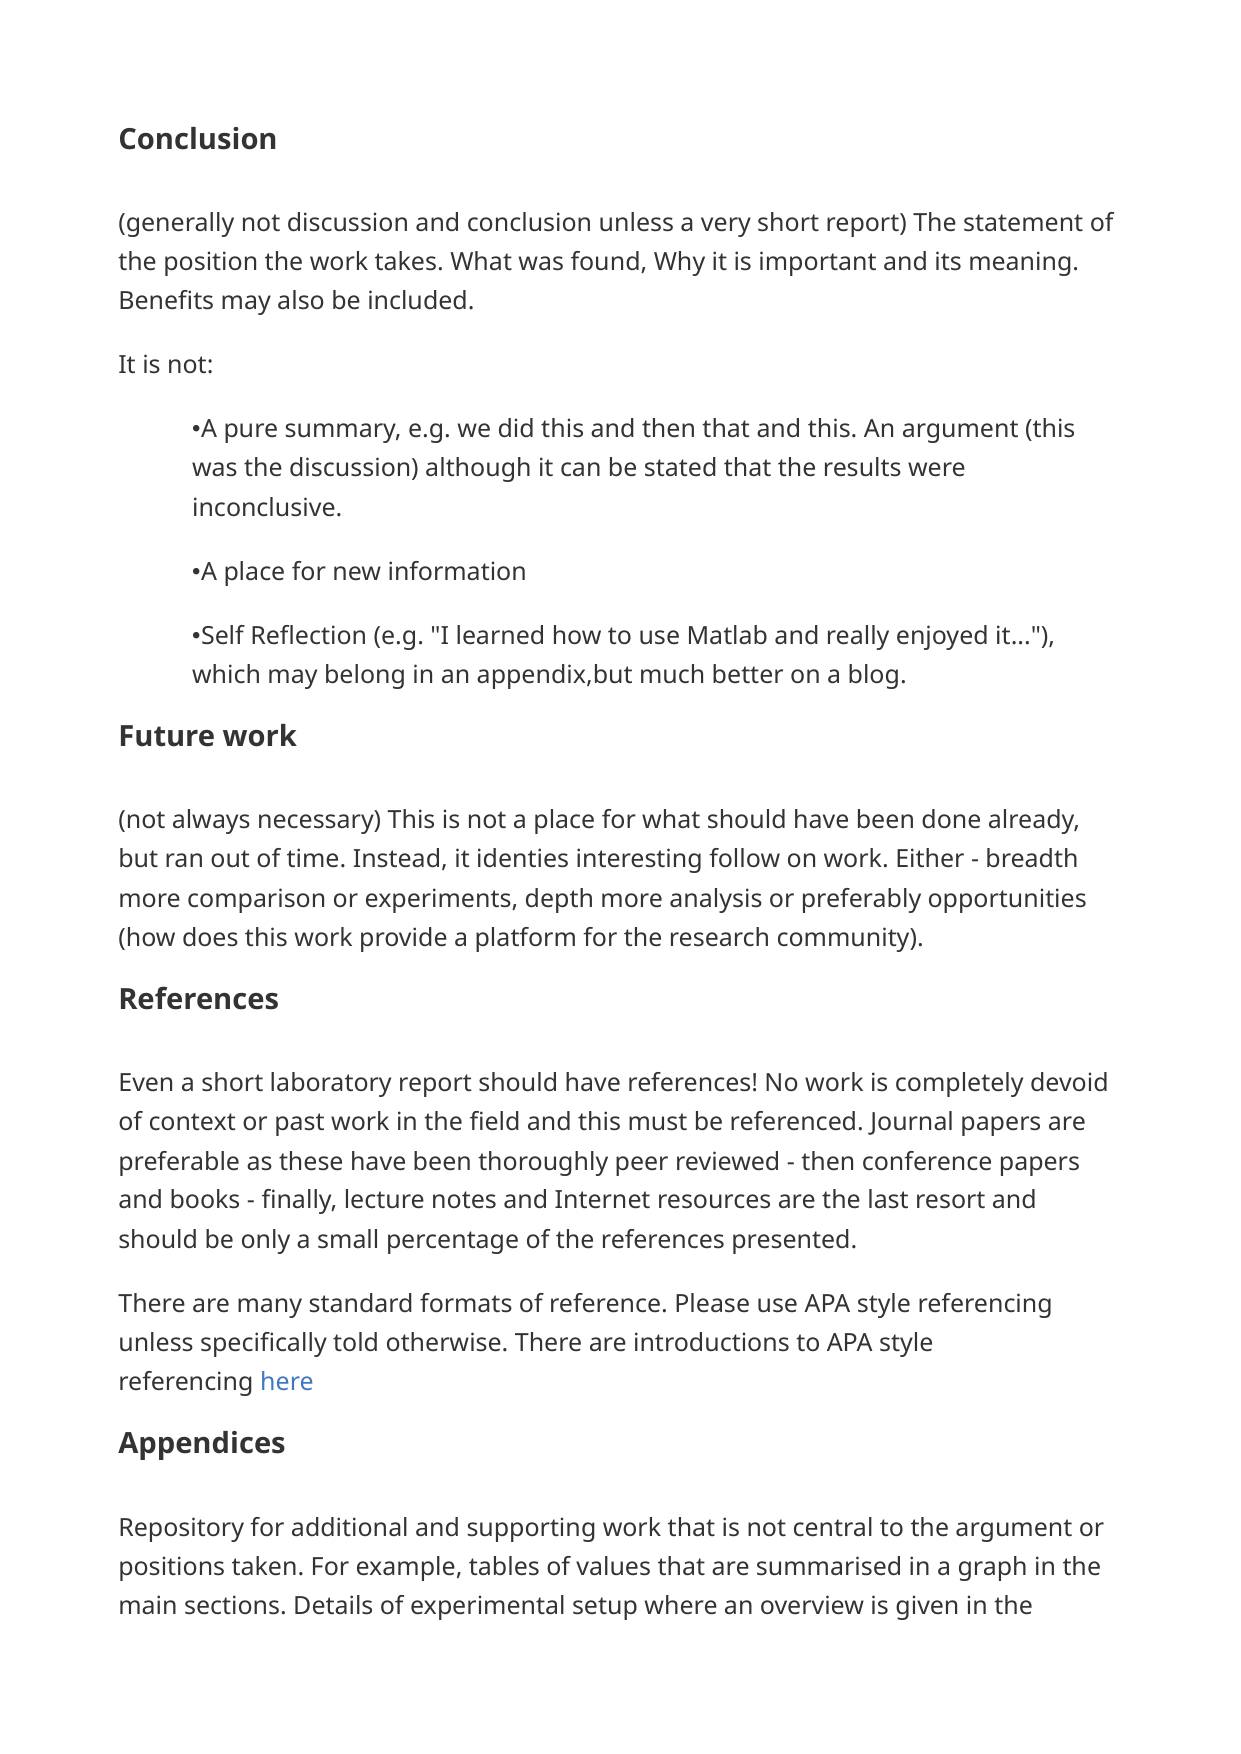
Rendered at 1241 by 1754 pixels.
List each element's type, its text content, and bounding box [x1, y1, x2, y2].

subtitle References [118, 978, 1122, 1018]
subtitle Future work [118, 715, 1122, 755]
list A pure summary, e.g. we did this and then that and this. An argument (this was the discussion) although it can be stated that the results were inconclusive. [118, 406, 1122, 523]
text (not always necessary) This is not a place for what should have been done already, but ran out of time. Instead, it identies interesting follow on work. Either - breadth more comparison or experiments, depth more analysis or preferably opportunities (how does this work provide a platform for the research community). [118, 797, 1122, 953]
text There are many standard formats of reference. Please use APA style referencing unless specifically told otherwise. There are introductions to APA style referencing here [118, 1280, 1122, 1397]
text It is not: [118, 342, 1122, 381]
text Even a short laboratory report should have references! No work is completely devoid of context or past work in the field and this must be referenced. Journal papers are preferable as these have been thoroughly peer reviewed - then conference papers and books - finally, lecture notes and Internet resources are the last resort and should be only a small percentage of the references presented. [118, 1060, 1122, 1255]
list A place for new information [118, 548, 1122, 587]
subtitle Conclusion [118, 118, 1122, 158]
text Repository for additional and supporting work that is not central to the argument or positions taken. For example, tables of values that are summarised in a graph in the main sections. Details of experimental setup where an overview is given in the [118, 1504, 1122, 1621]
subtitle Appendices [118, 1422, 1122, 1462]
list Self Reflection (e.g. "I learned how to use Matlab and really enjoyed it..."), which may belong in an appendix,but much better on a blog. [118, 612, 1122, 690]
text (generally not discussion and conclusion unless a very short report) The statement of the position the work takes. What was found, Why it is important and its meaning. Benefits may also be included. [118, 200, 1122, 317]
